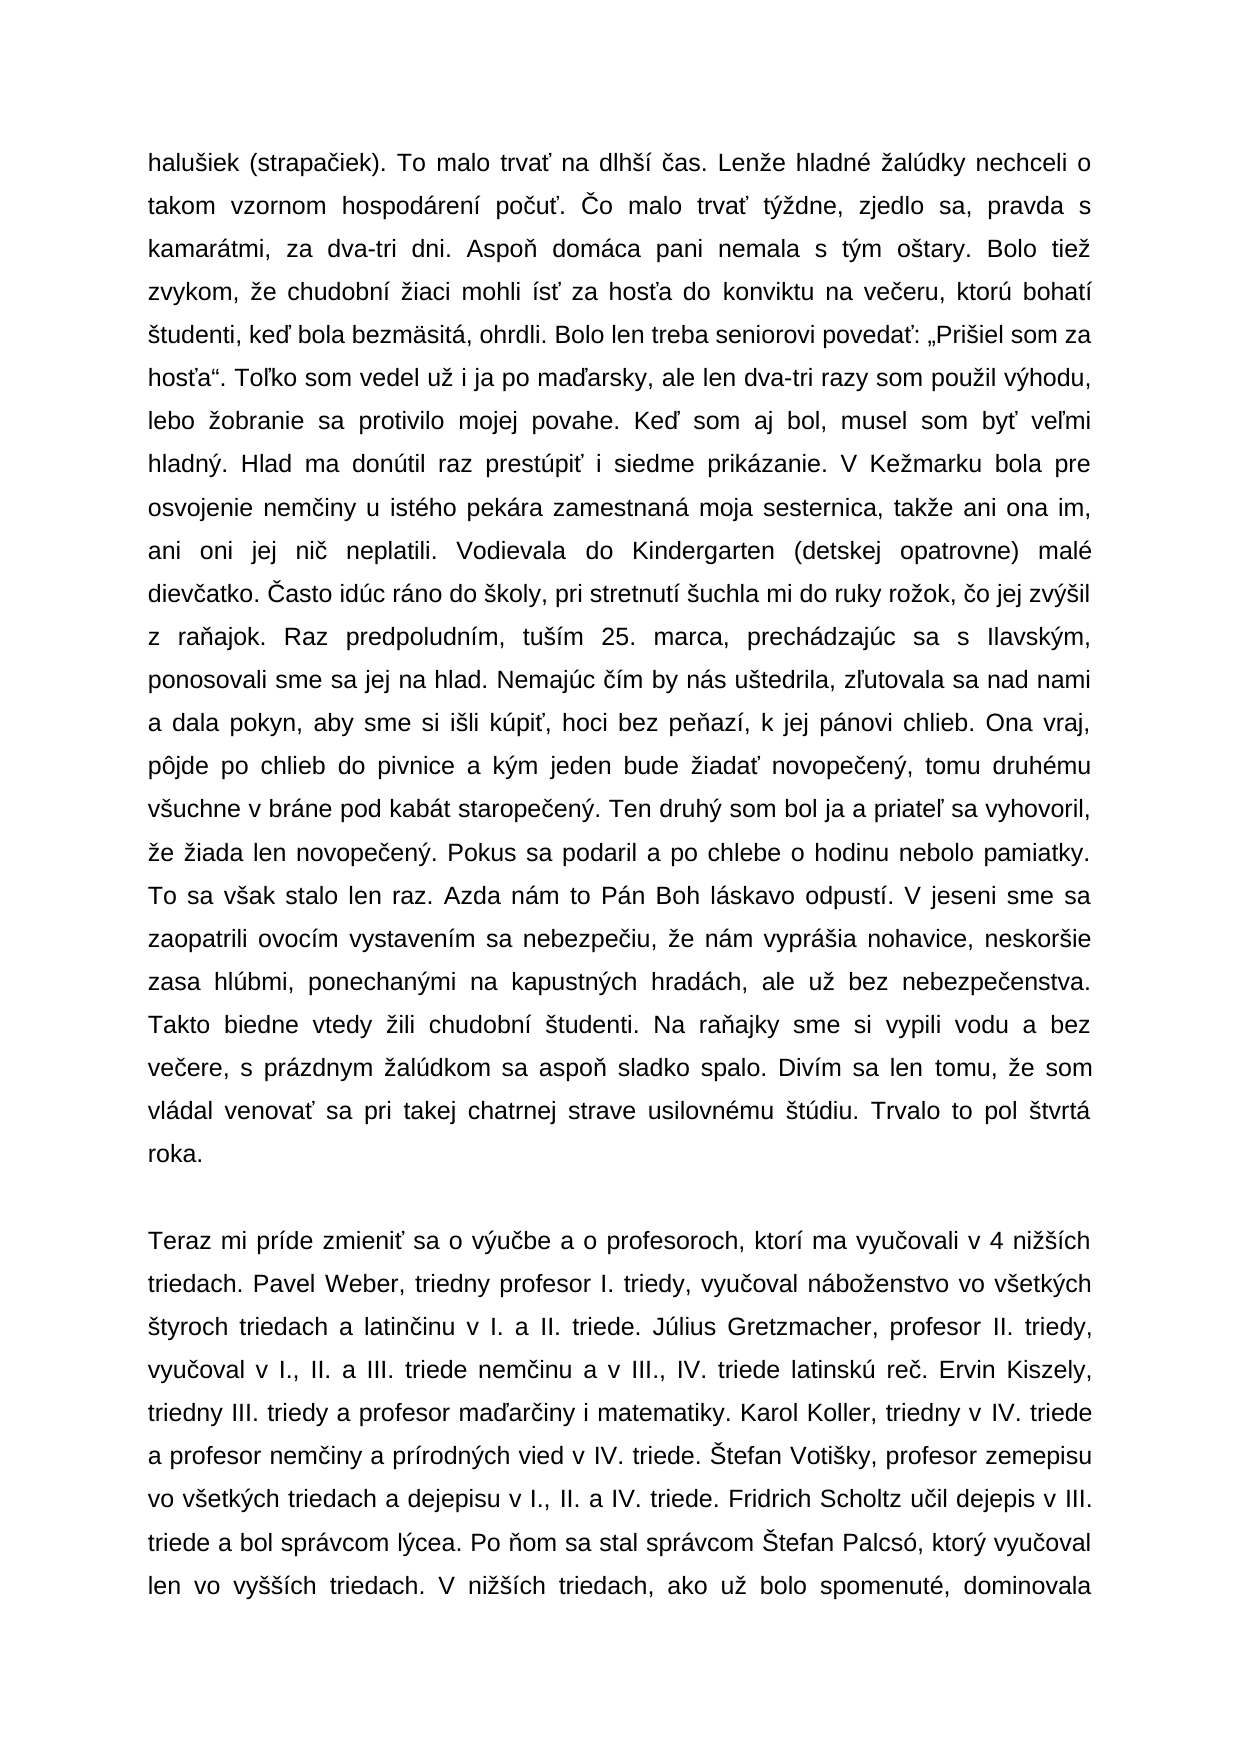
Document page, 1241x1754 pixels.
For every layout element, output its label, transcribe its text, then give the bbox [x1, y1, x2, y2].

text halušiek (strapačiek). To malo trvať na dlhší čas. Lenže hladné žalúdky nechceli o takom vzornom hospodárení počuť. Čo malo trvať týždne, zjedlo sa, pravda s kamarátmi, za dva-tri dni. Aspoň domáca pani nemala s tým oštary. Bolo tiež zvykom, že chudobní žiaci mohli ísť za hosťa do konviktu na večeru, ktorú bohatí študenti, keď bola bezmäsitá, ohrdli. Bolo len treba seniorovi povedať: „Prišiel som za hosťa“. Toľko som vedel už i ja po maďarsky, ale len dva-tri razy som použil výhodu, lebo žobranie sa protivilo mojej povahe. Keď som aj bol, musel som byť veľmi hladný. Hlad ma donútil raz prestúpiť i siedme prikázanie. V Kežmarku bola pre osvojenie nemčiny u istého pekára zamestnaná moja sesternica, takže ani ona im, ani oni jej nič neplatili. Vodievala do Kindergarten (detskej opatrovne) malé dievčatko. Často idúc ráno do školy, pri stretnutí šuchla mi do ruky rožok, čo jej zvýšil z raňajok. Raz predpoludním, tuším 25. marca, prechádzajúc sa s Ilavským, ponosovali sme sa jej na hlad. Nemajúc čím by nás uštedrila, zľutovala sa nad nami a dala pokyn, aby sme si išli kúpiť, hoci bez peňazí, k jej pánovi chlieb. Ona vraj, pôjde po chlieb do pivnice a kým jeden bude žiadať novopečený, tomu druhému všuchne v bráne pod kabát staropečený. Ten druhý som bol ja a priateľ sa vyhovoril, že žiada len novopečený. Pokus sa podaril a po chlebe o hodinu nebolo pamiatky. To sa však stalo len raz. Azda nám to Pán Boh láskavo odpustí. V jeseni sme sa zaopatrili ovocím vystavením sa nebezpečiu, že nám vyprášia nohavice, neskoršie zasa hlúbmi, ponechanými na kapustných hradách, ale už bez nebezpečenstva. Takto biedne vtedy žili chudobní študenti. Na raňajky sme si vypili vodu a bez večere, s prázdnym žalúdkom sa aspoň sladko spalo. Divím sa len tomu, že som vládal venovať sa pri takej chatrnej strave usilovnému štúdiu. Trvalo to pol štvrtá roka. [148, 148, 1093, 1168]
text Teraz mi príde zmieniť sa o výučbe a o profesoroch, ktorí ma vyučovali v 4 nižších triedach. Pavel Weber, triedny profesor I. triedy, vyučoval náboženstvo vo všetkých štyroch triedach a latinčinu v I. a II. triede. Július Gretzmacher, profesor II. triedy, vyučoval v I., II. a III. triede nemčinu a v III., IV. triede latinskú reč. Ervin Kiszely, triedny III. triedy a profesor maďarčiny i matematiky. Karol Koller, triedny v IV. triede a profesor nemčiny a prírodných vied v IV. triede. Štefan Votišky, profesor zemepisu vo všetkých triedach a dejepisu v I., II. a IV. triede. Fridrich Scholtz učil dejepis v III. triede a bol správcom lýcea. Po ňom sa stal správcom Štefan Palcsó, ktorý vyučoval len vo vyšších triedach. V nižších triedach, ako už bolo spomenuté, dominovala [148, 1226, 1093, 1599]
